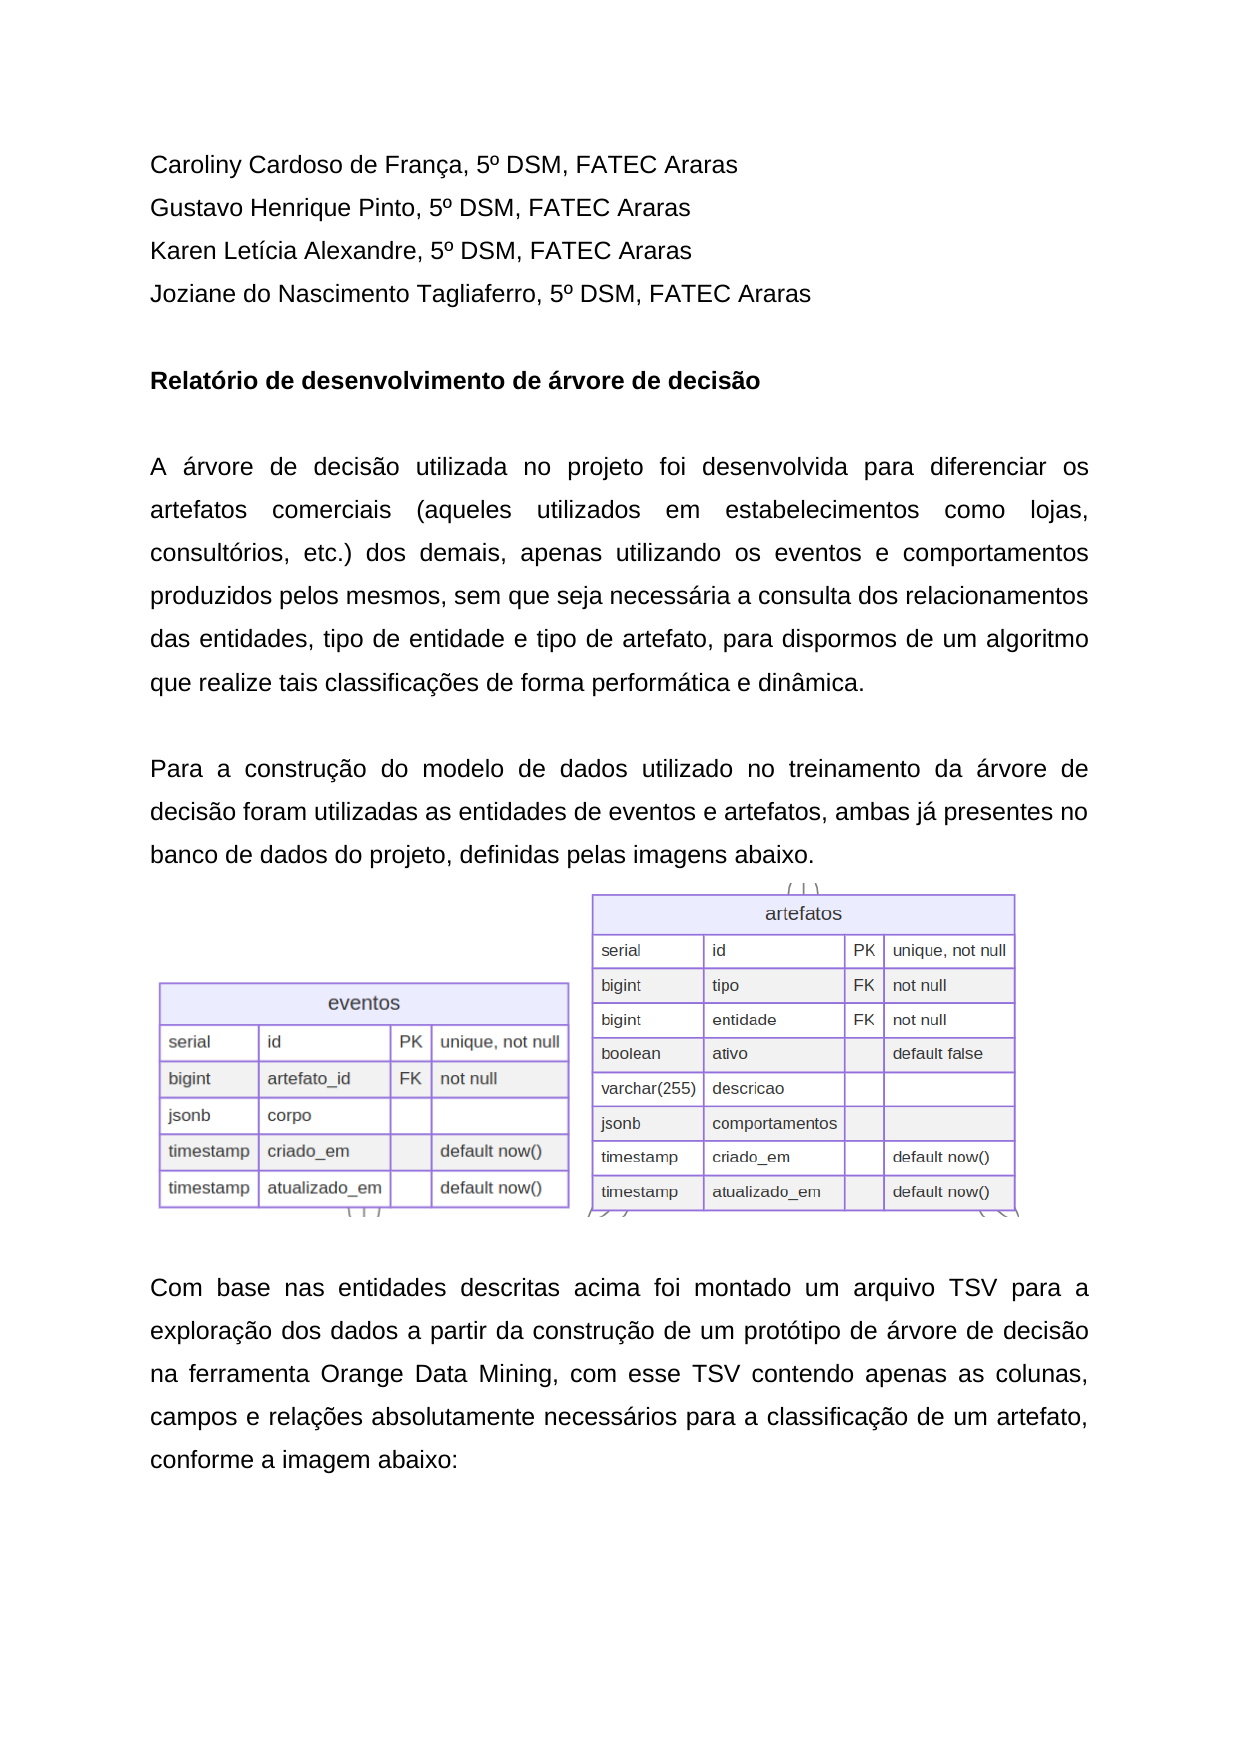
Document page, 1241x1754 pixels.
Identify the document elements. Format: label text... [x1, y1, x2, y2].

text Para a construção do modelo de dados utilizado no treinamento da árvore de decisão foram utilizadas as entidades de eventos e artefatos, ambas já presentes no banco de dados do projeto, definidas pelas imagens abaixo. [150, 754, 1090, 869]
text Caroliny Cardoso de França, 5º DSM, FATEC Araras [150, 150, 1090, 179]
text Relatório de desenvolvimento de árvore de decisão [150, 366, 1090, 394]
picture [150, 883, 1020, 1217]
text Com base nas entidades descritas acima foi montado um arquivo TSV para a exploração dos dados a partir da construção de um protótipo de árvore de decisão na ferramenta Orange Data Mining, com esse TSV contendo apenas as colunas, campos e relações absolutamente necessários para a classificação de um artefato, conforme a imagem abaixo: [150, 1273, 1090, 1474]
text A árvore de decisão utilizada no projeto foi desenvolvida para diferenciar os artefatos comerciais (aqueles utilizados em estabelecimentos como lojas, consultórios, etc.) dos demais, apenas utilizando os eventos e comportamentos produzidos pelos mesmos, sem que seja necessária a consulta dos relacionamentos das entidades, tipo de entidade e tipo de artefato, para dispormos de um algoritmo que realize tais classificações de forma performática e dinâmica. [150, 452, 1090, 696]
text Gustavo Henrique Pinto, 5º DSM, FATEC Araras [150, 193, 1090, 222]
text Joziane do Nascimento Tagliaferro, 5º DSM, FATEC Araras [150, 279, 1090, 308]
text Karen Letícia Alexandre, 5º DSM, FATEC Araras [150, 236, 1090, 265]
